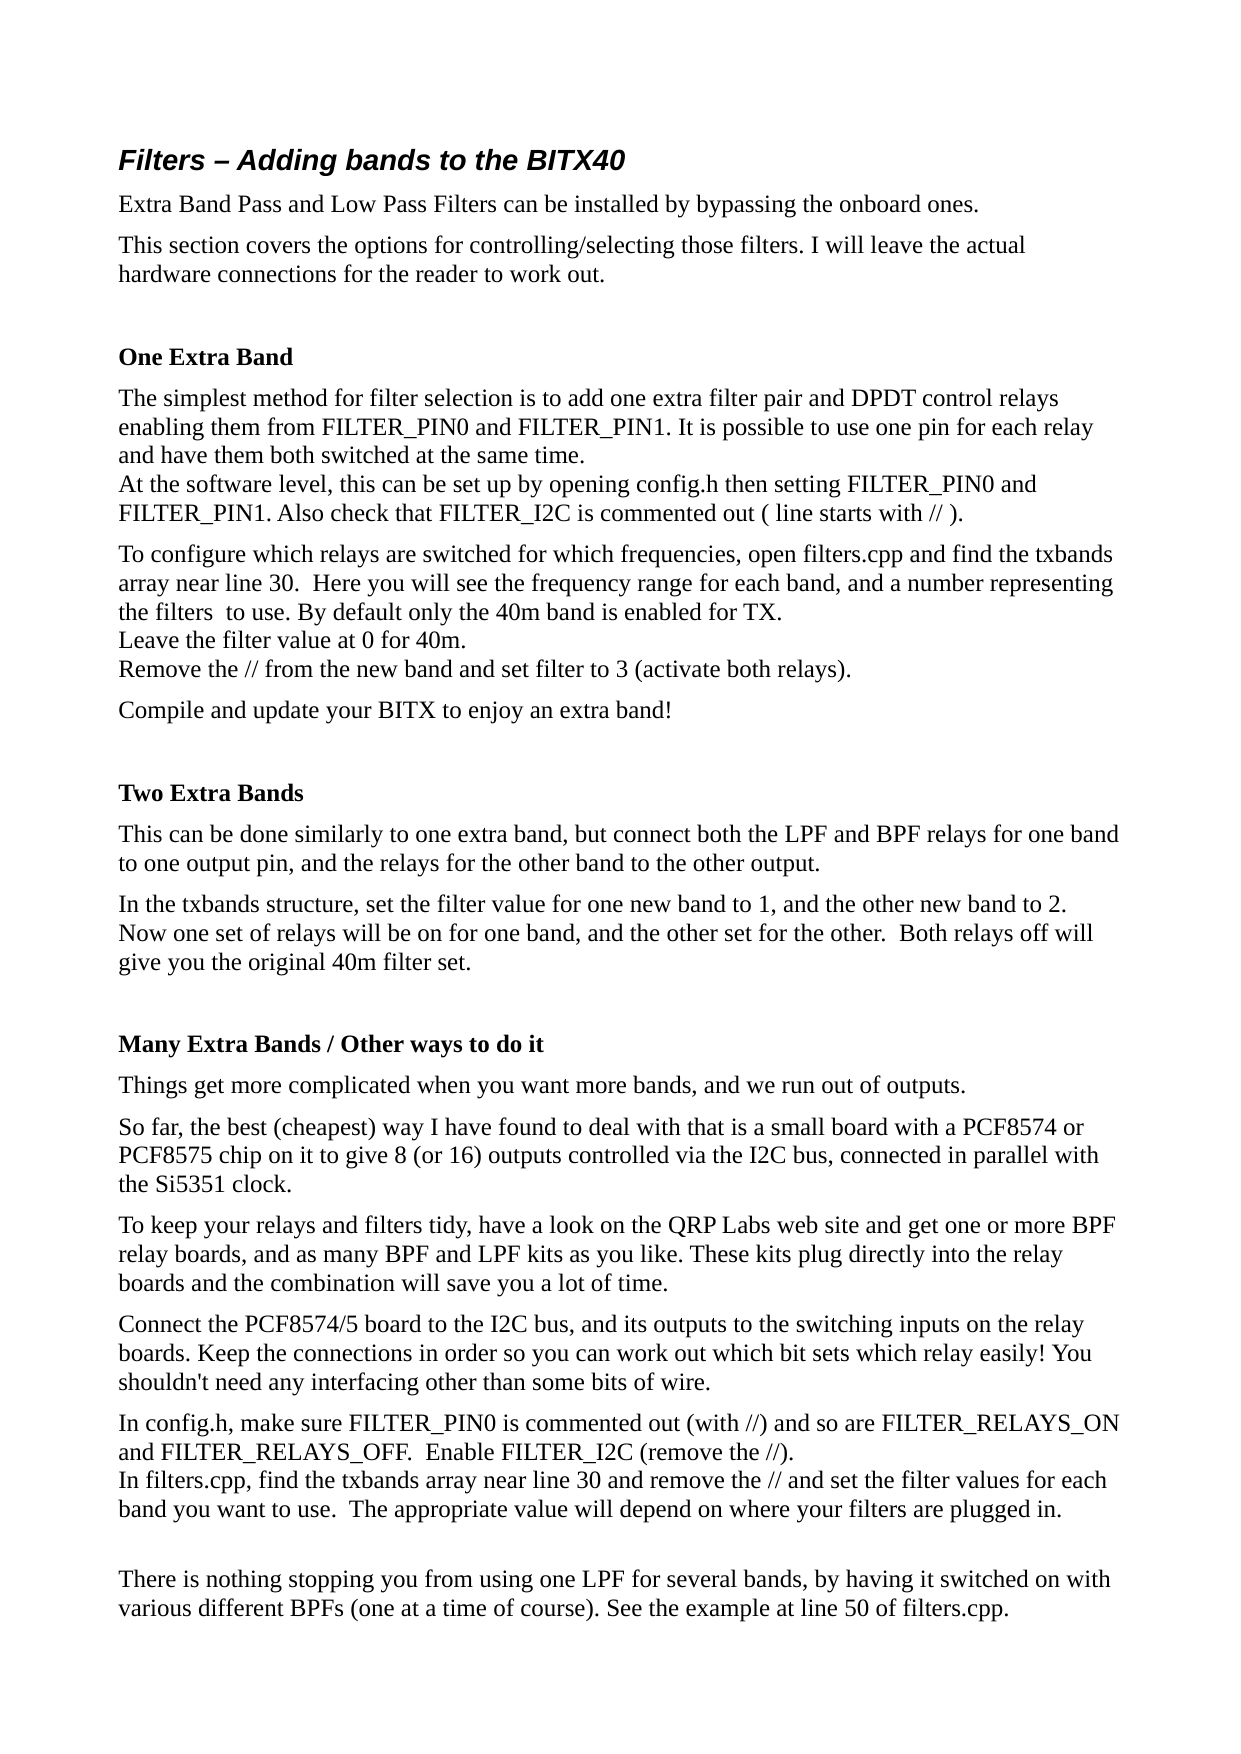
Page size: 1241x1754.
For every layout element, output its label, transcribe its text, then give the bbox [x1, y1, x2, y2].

text In the txbands structure, set the filter value for one new band to 1, and the other new band to 2. Now one set of relays will be on for one band, and the other set for the other. Both relays off will give you the original 40m filter set. [118, 889, 1122, 975]
text Many Extra Bands / Other ways to do it [118, 1029, 1122, 1058]
text Compile and update your BITX to enjoy an extra band! [118, 695, 1122, 724]
text So far, the best (cheapest) way I have found to deal with that is a small board with a PCF8574 or PCF8575 chip on it to give 8 (or 16) outputs controlled via the I2C bus, connected in parallel with the Si5351 clock. [118, 1112, 1122, 1198]
subtitle Filters – Adding bands to the BITX40 [118, 143, 1122, 177]
text Connect the PCF8574/5 board to the I2C bus, and its outputs to the switching inputs on the relay boards. Keep the connections in order so you can work out which bit sets which relay easily! You shouldn't need any interfacing other than some bits of wire. [118, 1309, 1122, 1395]
text This can be done similarly to one extra band, but connect both the LPF and BPF relays for one band to one output pin, and the relays for the other band to the other output. [118, 819, 1122, 877]
text To keep your relays and filters tidy, have a look on the QRP Labs web site and get one or more BPF relay boards, and as many BPF and LPF kits as you like. These kits plug directly into the relay boards and the combination will save you a lot of time. [118, 1210, 1122, 1297]
text To configure which relays are switched for which frequencies, open filters.cpp and find the txbands array near line 30. Here you will see the frequency range for each band, and a number representing the filters to use. By default only the 40m band is enabled for TX. Leave the filter value at 0 for 40m. Remove the // from the new band and set filter to 3 (activate both relays). [118, 539, 1122, 683]
text This section covers the options for controlling/selecting those filters. I will leave the actual hardware connections for the reader to work out. [118, 230, 1122, 288]
text One Extra Band [118, 342, 1122, 370]
text Things get more complicated when you want more bands, and we run out of outputs. [118, 1070, 1122, 1099]
text The simplest method for filter selection is to add one extra filter pair and DPDT control relays enabling them from FILTER_PIN0 and FILTER_PIN1. It is possible to use one pin for each relay and have them both switched at the same time. At the software level, this can be set up by opening config.h then setting FILTER_PIN0 and FILTER_PIN1. Also check that FILTER_I2C is commented out ( line starts with // ). [118, 383, 1122, 527]
text In config.h, make sure FILTER_PIN0 is commented out (with //) and so are FILTER_RELAYS_ON and FILTER_RELAYS_OFF. Enable FILTER_I2C (remove the //). In filters.cpp, find the txbands array near line 30 and remove the // and set the filter values for each band you want to use. The appropriate value will depend on where your filters are plugged in. [118, 1408, 1122, 1552]
text Extra Band Pass and Low Pass Filters can be installed by bypassing the onboard ones. [118, 189, 1122, 218]
text There is nothing stopping you from using one LPF for several bands, by having it switched on with various different BPFs (one at a time of course). See the example at line 50 of filters.cpp. [118, 1564, 1122, 1622]
text Two Extra Bands [118, 778, 1122, 807]
